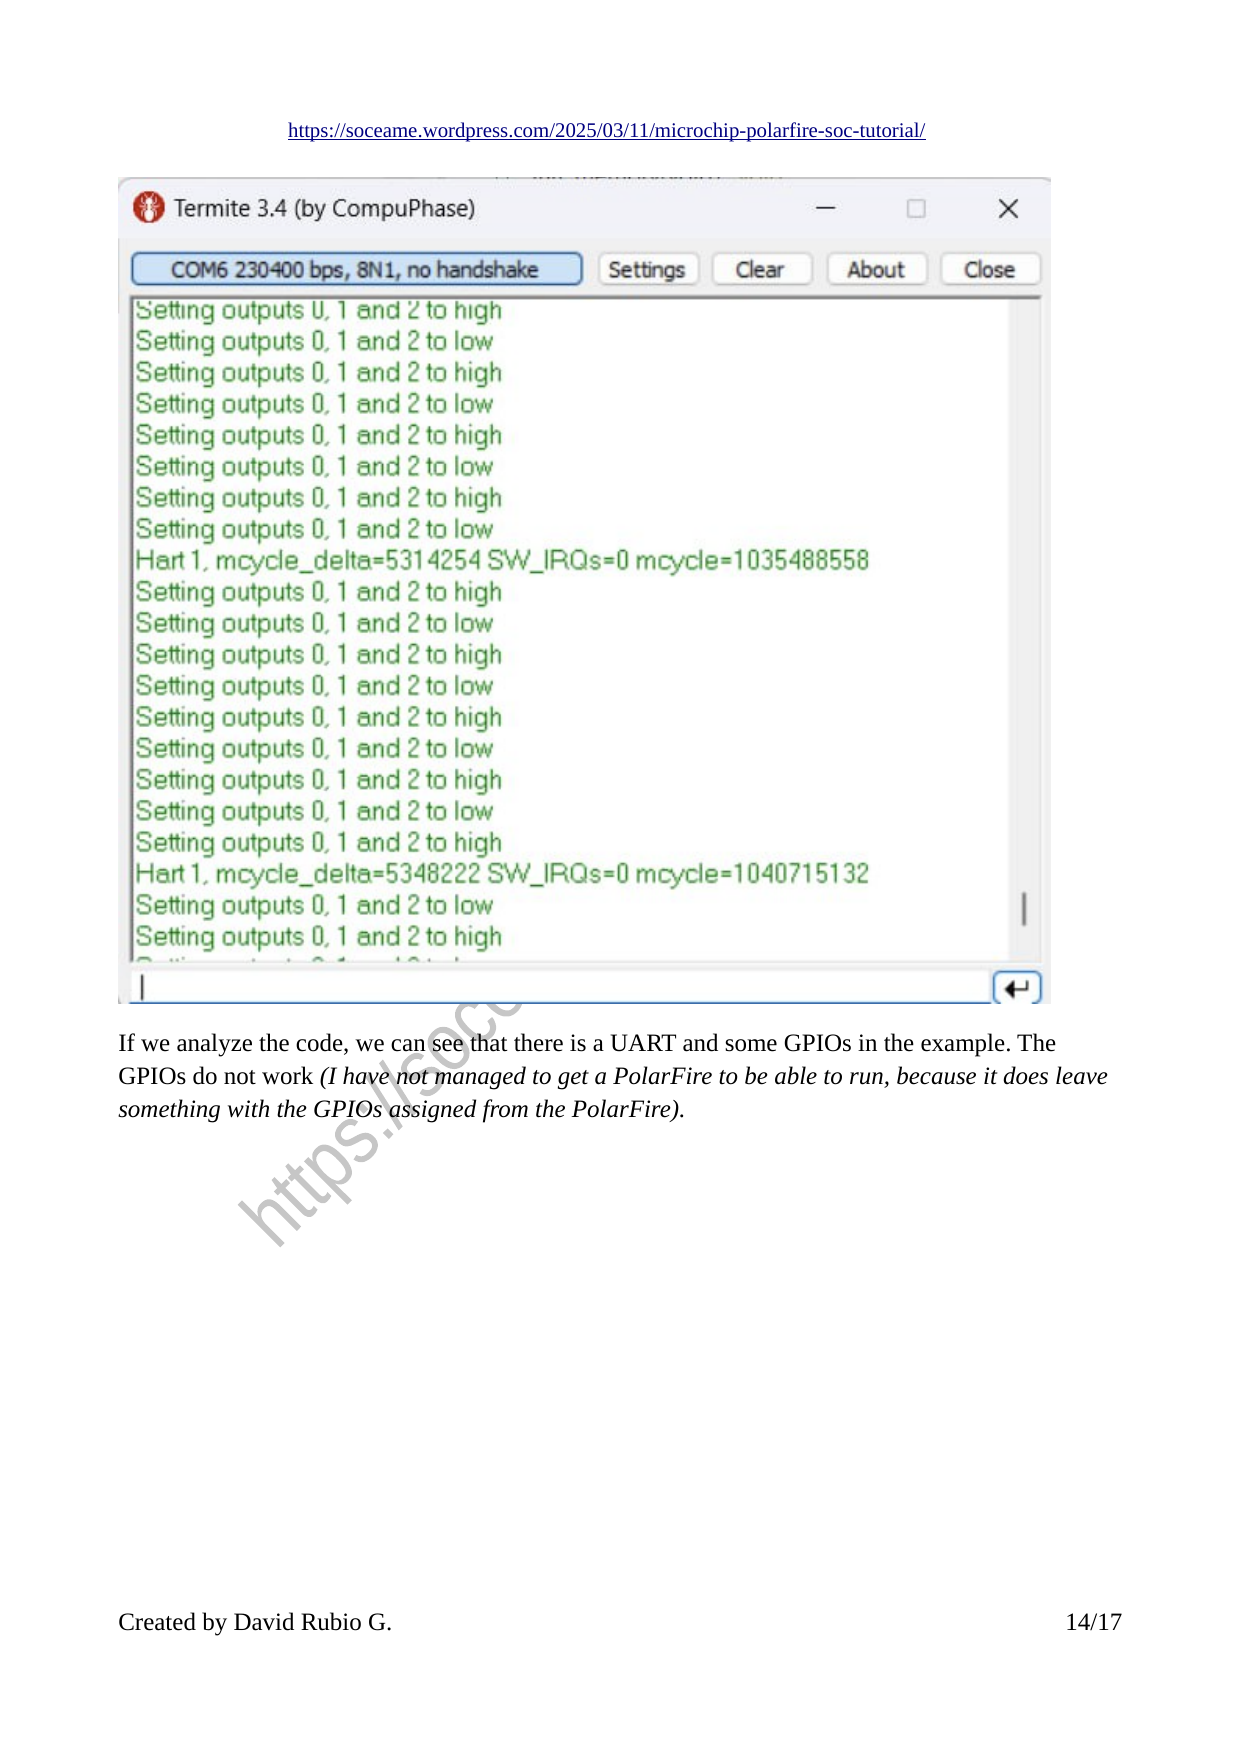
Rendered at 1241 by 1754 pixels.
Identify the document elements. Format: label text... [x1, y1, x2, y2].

picture [118, 177, 1051, 1004]
text If we analyze the code, we can see that there is a UART and some GPIOs in the example. The GPIOs do not work (I have not managed to get a PolarFire to be able to run, because it does leave something with the GPIOs assigned from the PolarFire). [118, 1028, 1122, 1123]
